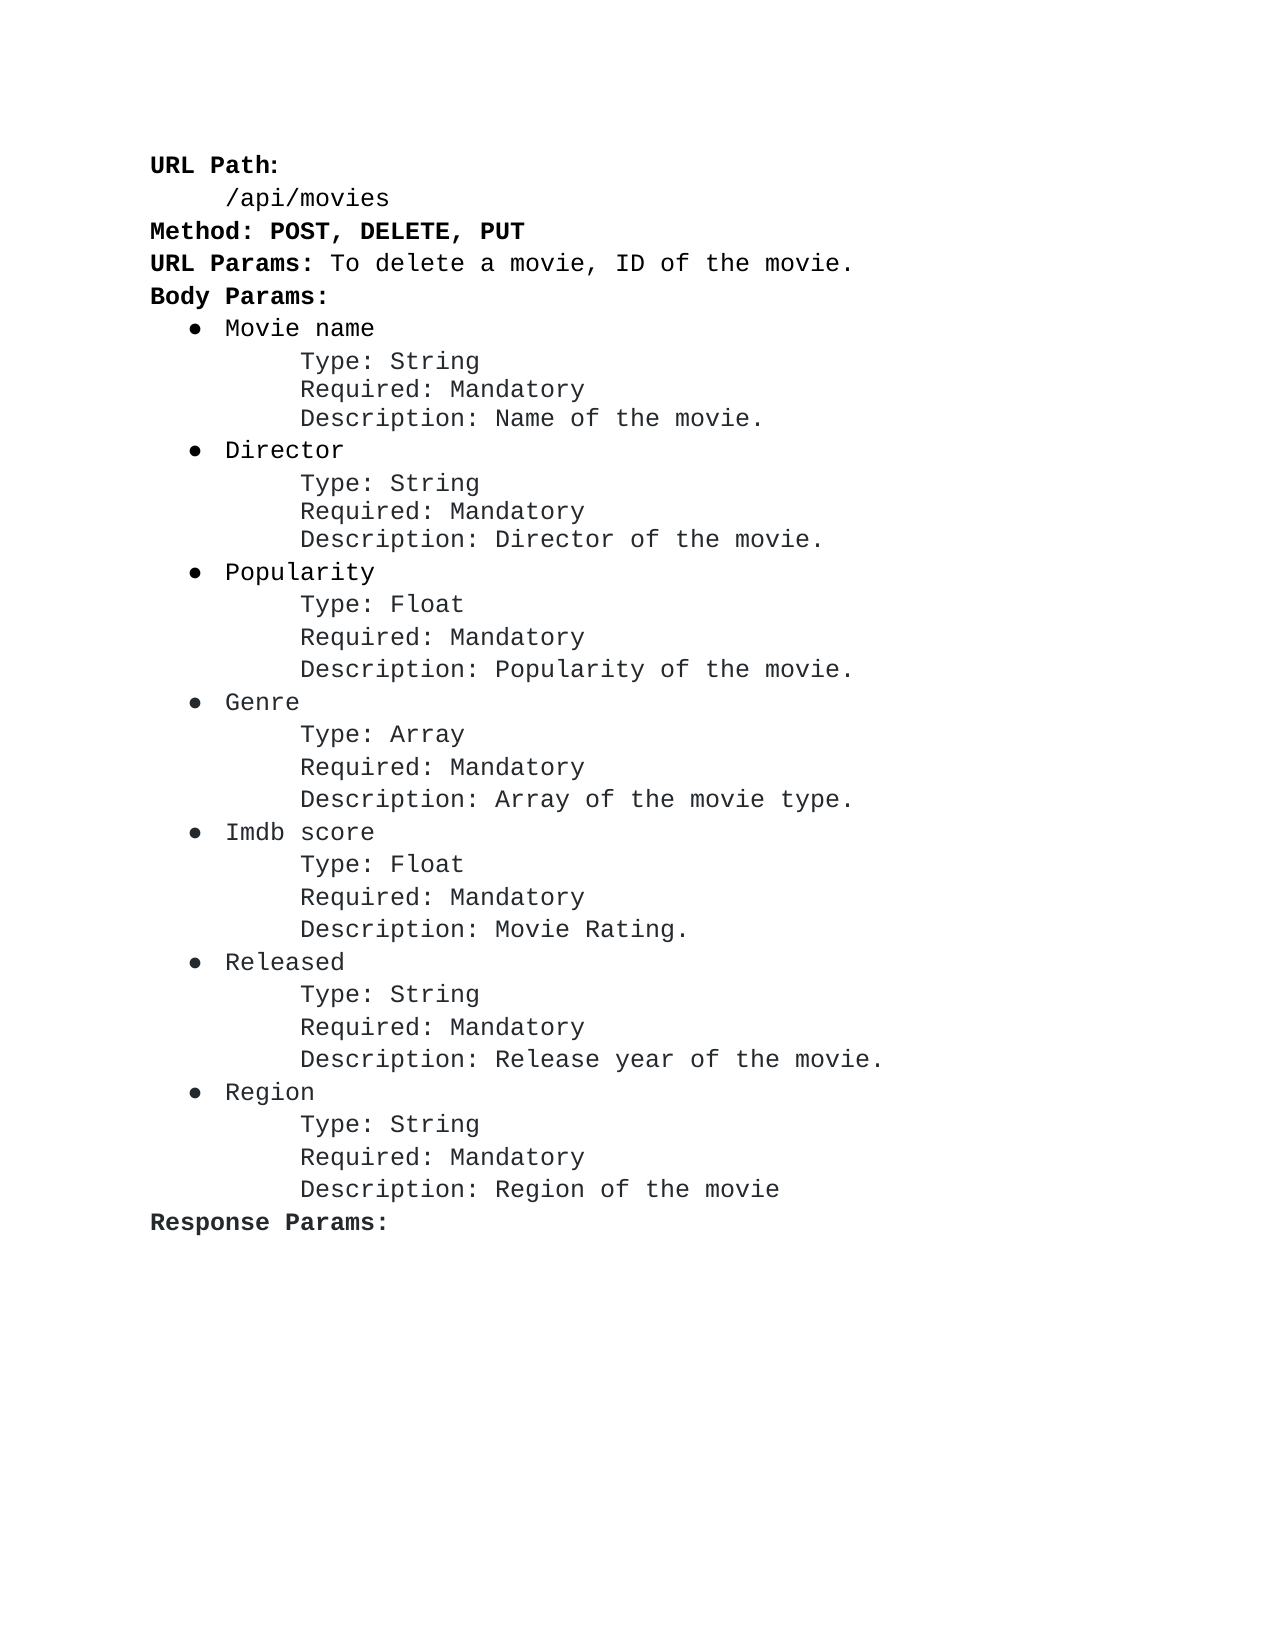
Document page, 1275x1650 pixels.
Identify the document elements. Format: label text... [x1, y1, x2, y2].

text URL Path: [150, 150, 1125, 181]
text Body Params: [150, 283, 1125, 312]
text Description: Region of the movie [150, 1177, 1125, 1205]
list Released [187, 949, 1125, 978]
text Required: Mandatory [150, 624, 1125, 653]
text Type: String [150, 982, 1125, 1010]
text Required: Mandatory [150, 377, 1125, 405]
text Type: String [150, 1112, 1125, 1140]
text URL Params: To delete a movie, ID of the movie. [150, 251, 1125, 279]
text Response Params: [150, 1209, 1125, 1238]
list Movie name [187, 316, 1125, 344]
text Description: Popularity of the movie. [150, 657, 1125, 685]
list Imdb score [187, 819, 1125, 848]
list Genre [187, 689, 1125, 718]
text Required: Mandatory [150, 1014, 1125, 1043]
text Type: String [225, 470, 1125, 498]
text Type: Float [150, 852, 1125, 880]
text Required: Mandatory [150, 498, 1125, 527]
text Description: Array of the movie type. [150, 787, 1125, 815]
text Description: Release year of the movie. [150, 1047, 1125, 1075]
text Required: Mandatory [150, 754, 1125, 783]
text Required: Mandatory [150, 884, 1125, 913]
text /api/movies [150, 186, 1125, 214]
list Director [187, 438, 1125, 466]
list Popularity [187, 559, 1125, 588]
text Description: Name of the movie. [225, 405, 1125, 433]
text Method: POST, DELETE, PUT [150, 218, 1125, 247]
text Type: Array [150, 722, 1125, 750]
text Description: Movie Rating. [150, 917, 1125, 945]
list Region [187, 1079, 1125, 1108]
text Required: Mandatory [150, 1144, 1125, 1173]
text Description: Director of the movie. [225, 527, 1125, 555]
text Type: String [225, 348, 1125, 377]
text Type: Float [150, 592, 1125, 620]
